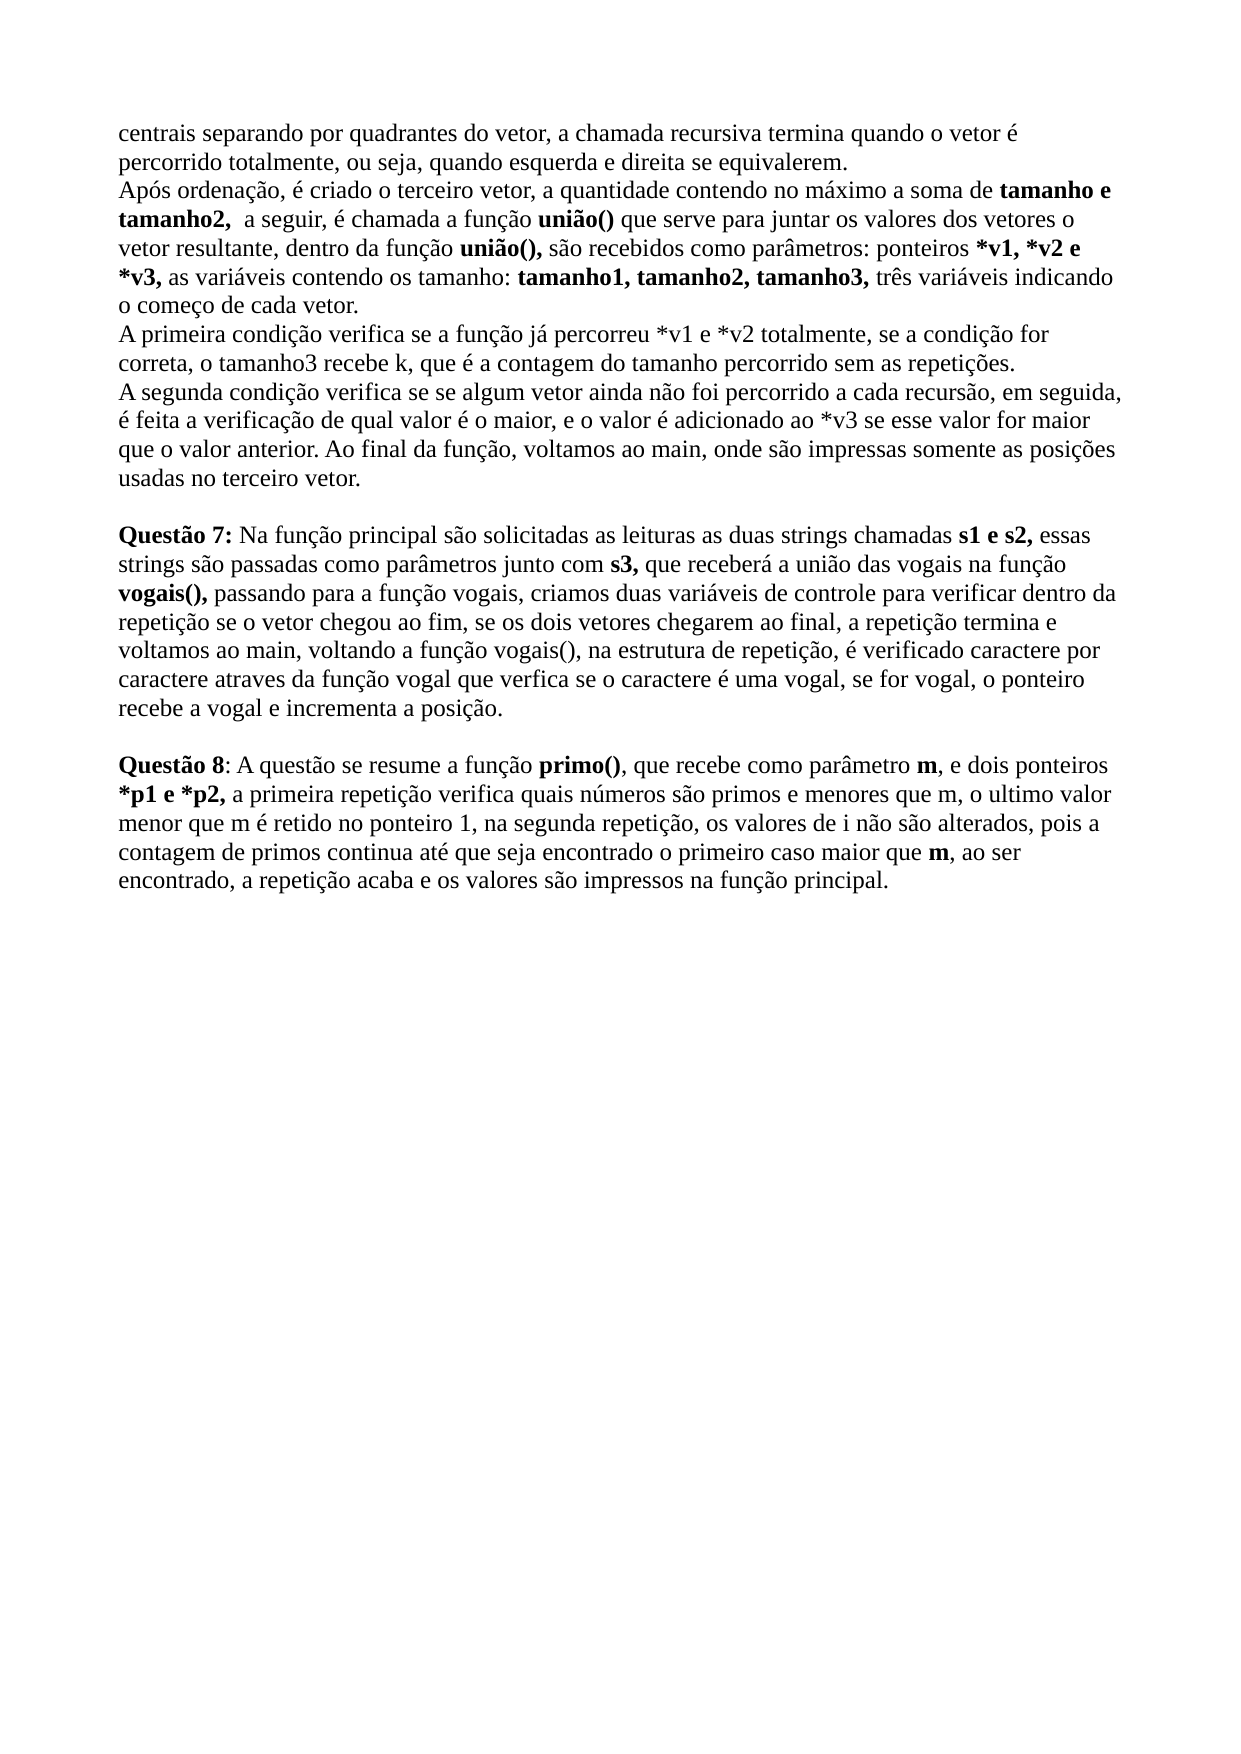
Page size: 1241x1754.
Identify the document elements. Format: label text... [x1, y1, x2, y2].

text centrais separando por quadrantes do vetor, a chamada recursiva termina quando o vetor é percorrido totalmente, ou seja, quando esquerda e direita se equivalerem. [118, 118, 1122, 176]
text A primeira condição verifica se a função já percorreu *v1 e *v2 totalmente, se a condição for correta, o tamanho3 recebe k, que é a contagem do tamanho percorrido sem as repetições. [118, 319, 1122, 377]
text A segunda condição verifica se se algum vetor ainda não foi percorrido a cada recursão, em seguida, é feita a verificação de qual valor é o maior, e o valor é adicionado ao *v3 se esse valor for maior que o valor anterior. Ao final da função, voltamos ao main, onde são impressas somente as posições usadas no terceiro vetor. [118, 377, 1122, 492]
text Após ordenação, é criado o terceiro vetor, a quantidade contendo no máximo a soma de tamanho e tamanho2, a seguir, é chamada a função união() que serve para juntar os valores dos vetores o vetor resultante, dentro da função união(), são recebidos como parâmetros: ponteiros *v1, *v2 e *v3, as variáveis contendo os tamanho: tamanho1, tamanho2, tamanho3, três variáveis indicando o começo de cada vetor. [118, 176, 1122, 319]
text Questão 8: A questão se resume a função primo(), que recebe como parâmetro m, e dois ponteiros *p1 e *p2, a primeira repetição verifica quais números são primos e menores que m, o ultimo valor menor que m é retido no ponteiro 1, na segunda repetição, os valores de i não são alterados, pois a contagem de primos continua até que seja encontrado o primeiro caso maior que m, ao ser encontrado, a repetição acaba e os valores são impressos na função principal. [118, 751, 1122, 894]
text Questão 7: Na função principal são solicitadas as leituras as duas strings chamadas s1 e s2, essas strings são passadas como parâmetros junto com s3, que receberá a união das vogais na função vogais(), passando para a função vogais, criamos duas variáveis de controle para verificar dentro da repetição se o vetor chegou ao fim, se os dois vetores chegarem ao final, a repetição termina e voltamos ao main, voltando a função vogais(), na estrutura de repetição, é verificado caractere por caractere atraves da função vogal que verfica se o caractere é uma vogal, se for vogal, o ponteiro recebe a vogal e incrementa a posição. [118, 521, 1122, 722]
